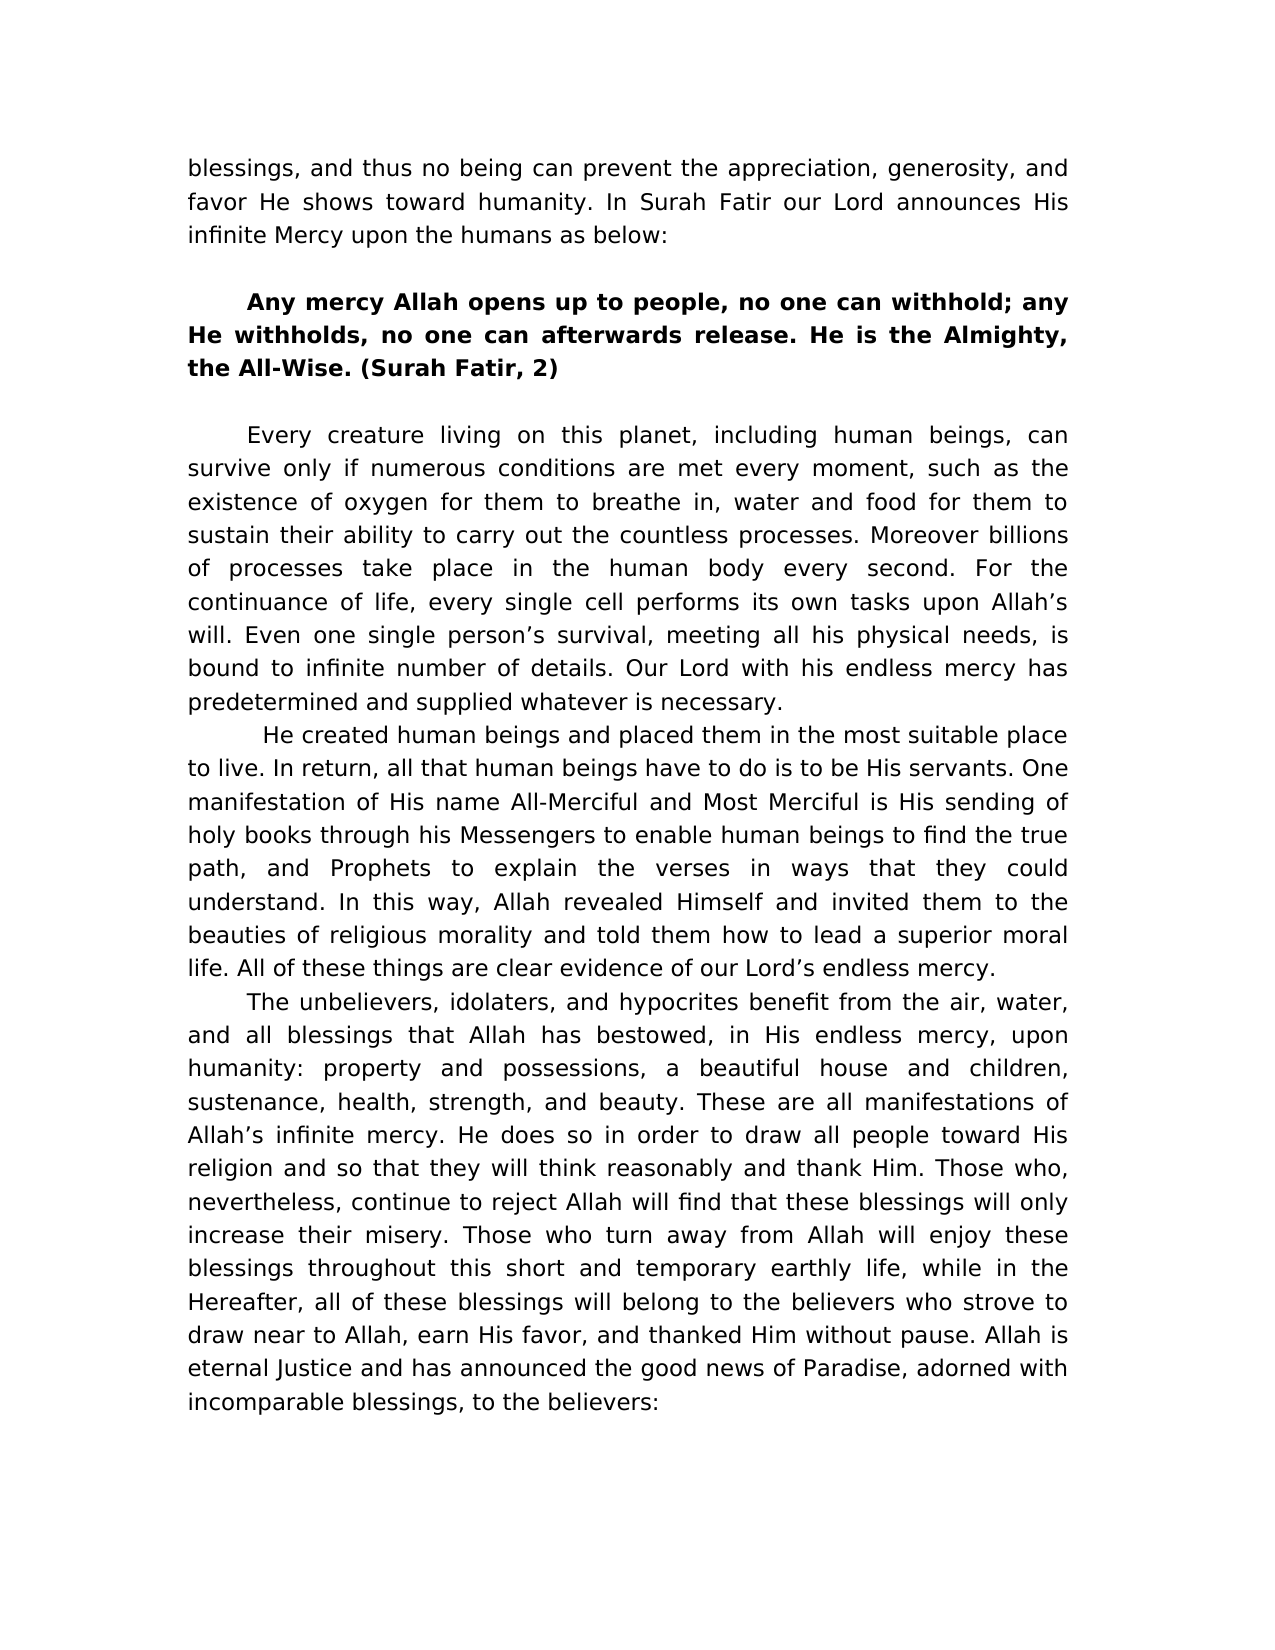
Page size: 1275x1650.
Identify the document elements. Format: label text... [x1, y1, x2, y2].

text He created human beings and placed them in the most suitable place to live. In return, all that human beings have to do is to be His servants. One manifestation of His name All-Merciful and Most Merciful is His sending of holy books through his Messengers to enable human beings to find the true path, and Prophets to explain the verses in ways that they could understand. In this way, Allah revealed Himself and invited them to the beauties of religious morality and told them how to lead a superior moral life. All of these things are clear evidence of our Lord’s endless mercy. [187, 717, 1070, 983]
text The unbelievers, idolaters, and hypocrites benefit from the air, water, and all blessings that Allah has bestowed, in His endless mercy, upon humanity: property and possessions, a beautiful house and children, sustenance, health, strength, and beauty. These are all manifestations of Allah’s infinite mercy. He does so in order to draw all people toward His religion and so that they will think reasonably and thank Him. Those who, nevertheless, continue to reject Allah will find that these blessings will only increase their misery. Those who turn away from Allah will enjoy these blessings throughout this short and temporary earthly life, while in the Hereafter, all of these blessings will belong to the believers who strove to draw near to Allah, earn His favor, and thanked Him without pause. Allah is eternal Justice and has announced the good news of Paradise, adorned with incomparable blessings, to the believers: [187, 983, 1070, 1417]
text blessings, and thus no being can prevent the appreciation, generosity, and favor He shows toward humanity. In Surah Fatir our Lord announces His infinite Mercy upon the humans as below: [187, 150, 1070, 250]
text Every creature living on this planet, including human beings, can survive only if numerous conditions are met every moment, such as the existence of oxygen for them to breathe in, water and food for them to sustain their ability to carry out the countless processes. Moreover billions of processes take place in the human body every second. For the continuance of life, every single cell performs its own tasks upon Allah’s will. Even one single person’s survival, meeting all his physical needs, is bound to infinite number of details. Our Lord with his endless mercy has predetermined and supplied whatever is necessary. [187, 417, 1070, 717]
text Any mercy Allah opens up to people, no one can withhold; any He withholds, no one can afterwards release. He is the Almighty, the All-Wise. (Surah Fatir, 2) [187, 283, 1070, 383]
